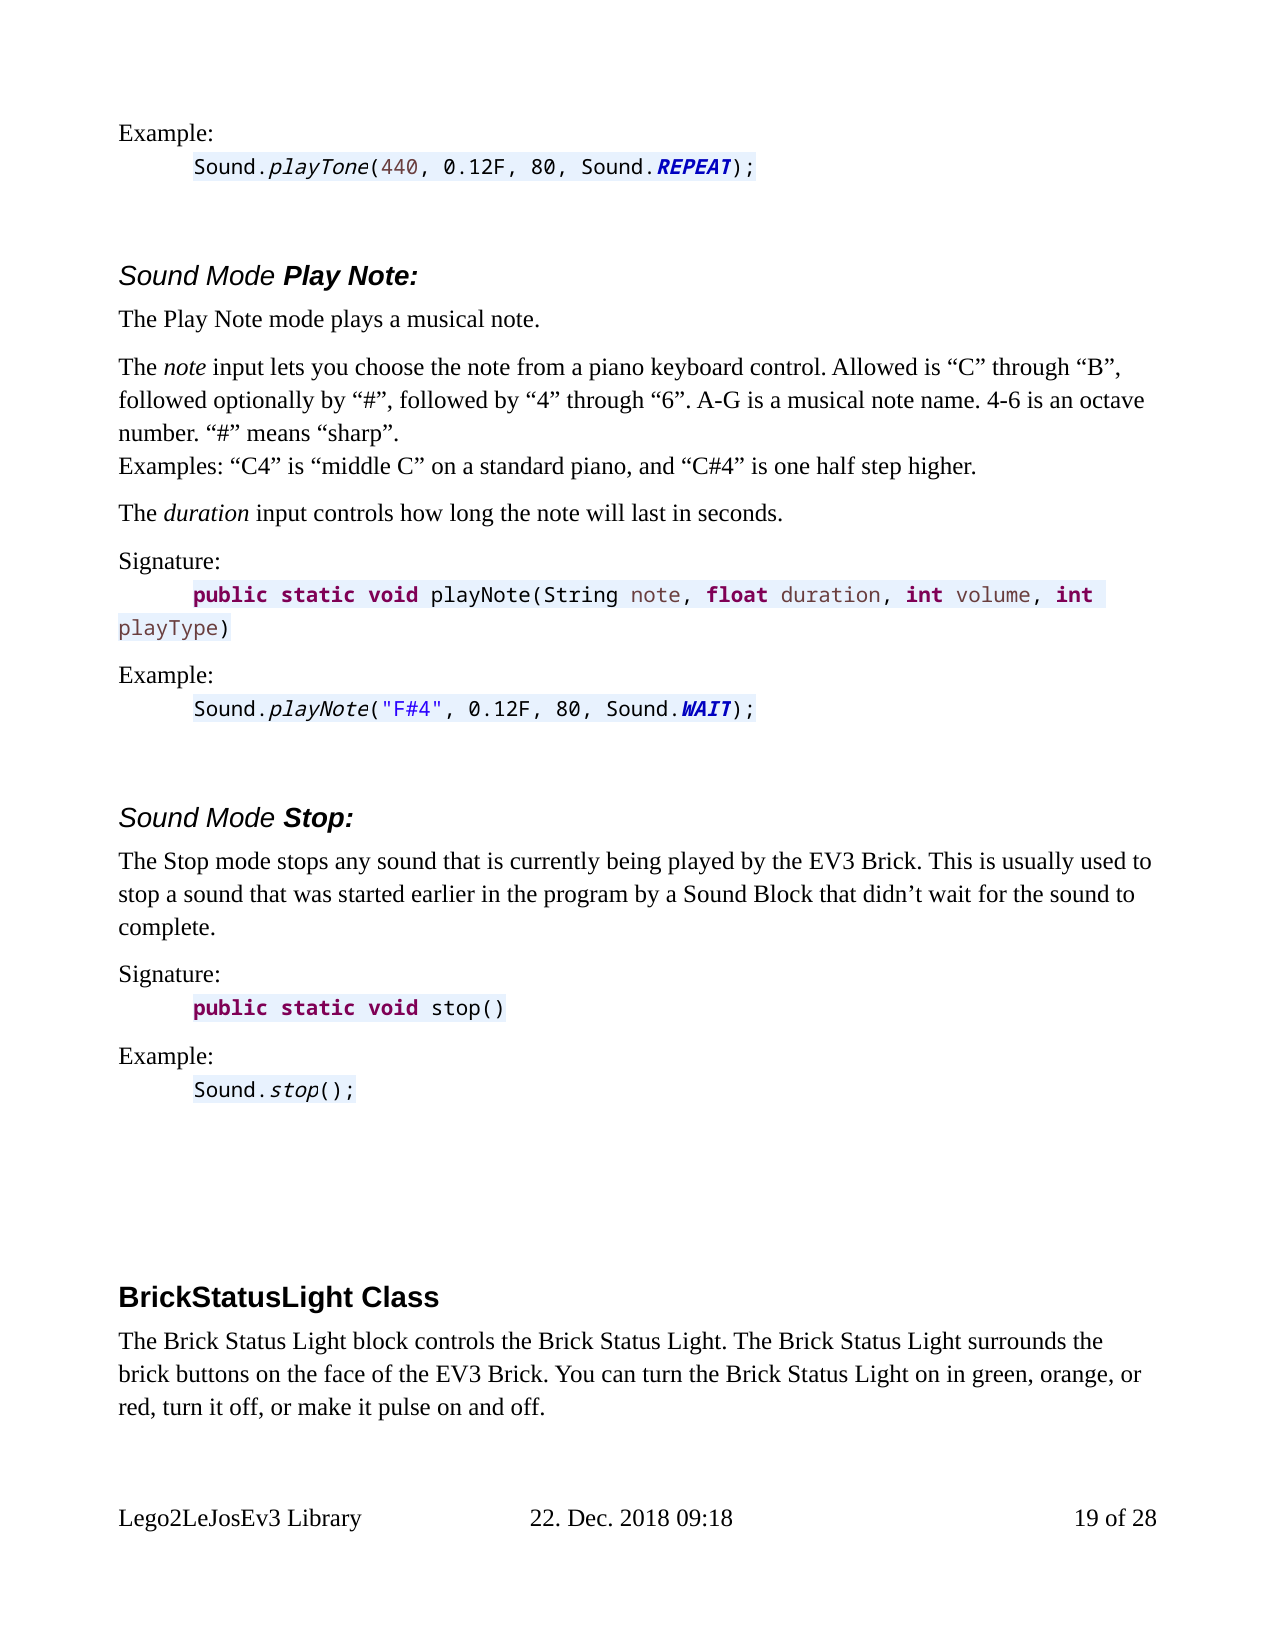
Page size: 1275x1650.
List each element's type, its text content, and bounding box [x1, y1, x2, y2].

text Example: Sound.stop(); [118, 1041, 1157, 1103]
subtitle Sound Mode Stop: [118, 801, 1157, 833]
text The duration input controls how long the note will last in seconds. [118, 498, 1157, 527]
text Signature: public static void playNote(String note, float duration, int volume, int playType) [118, 546, 1157, 641]
text Example: Sound.playNote("F#4", 0.12F, 80, Sound.WAIT); [118, 660, 1157, 722]
subtitle Sound Mode Play Note: [118, 260, 1157, 292]
text The note input lets you choose the note from a piano keyboard control. Allowed is “C” through “B”, followed optionally by “#”, followed by “4” through “6”. A-G is a musical note name. 4-6 is an octave number. “#” means “sharp”. Examples: “C4” is “middle C” on a standard piano, and “C#4” is one half step higher. [118, 352, 1157, 479]
text The Brick Status Light block controls the Brick Status Light. The Brick Status Light surrounds the brick buttons on the face of the EV3 Brick. You can turn the Brick Status Light on in green, orange, or red, turn it off, or make it pulse on and off. [118, 1326, 1157, 1421]
text The Play Note mode plays a musical note. [118, 304, 1157, 333]
subtitle BrickStatusLight Class [118, 1280, 1157, 1313]
text The Stop mode stops any sound that is currently being played by the EV3 Brick. This is usually used to stop a sound that was started earlier in the program by a Sound Block that didn’t wait for the sound to complete. [118, 846, 1157, 941]
text Signature: public static void stop() [118, 959, 1157, 1022]
text Example: Sound.playTone(440, 0.12F, 80, Sound.REPEAT); [118, 118, 1157, 181]
